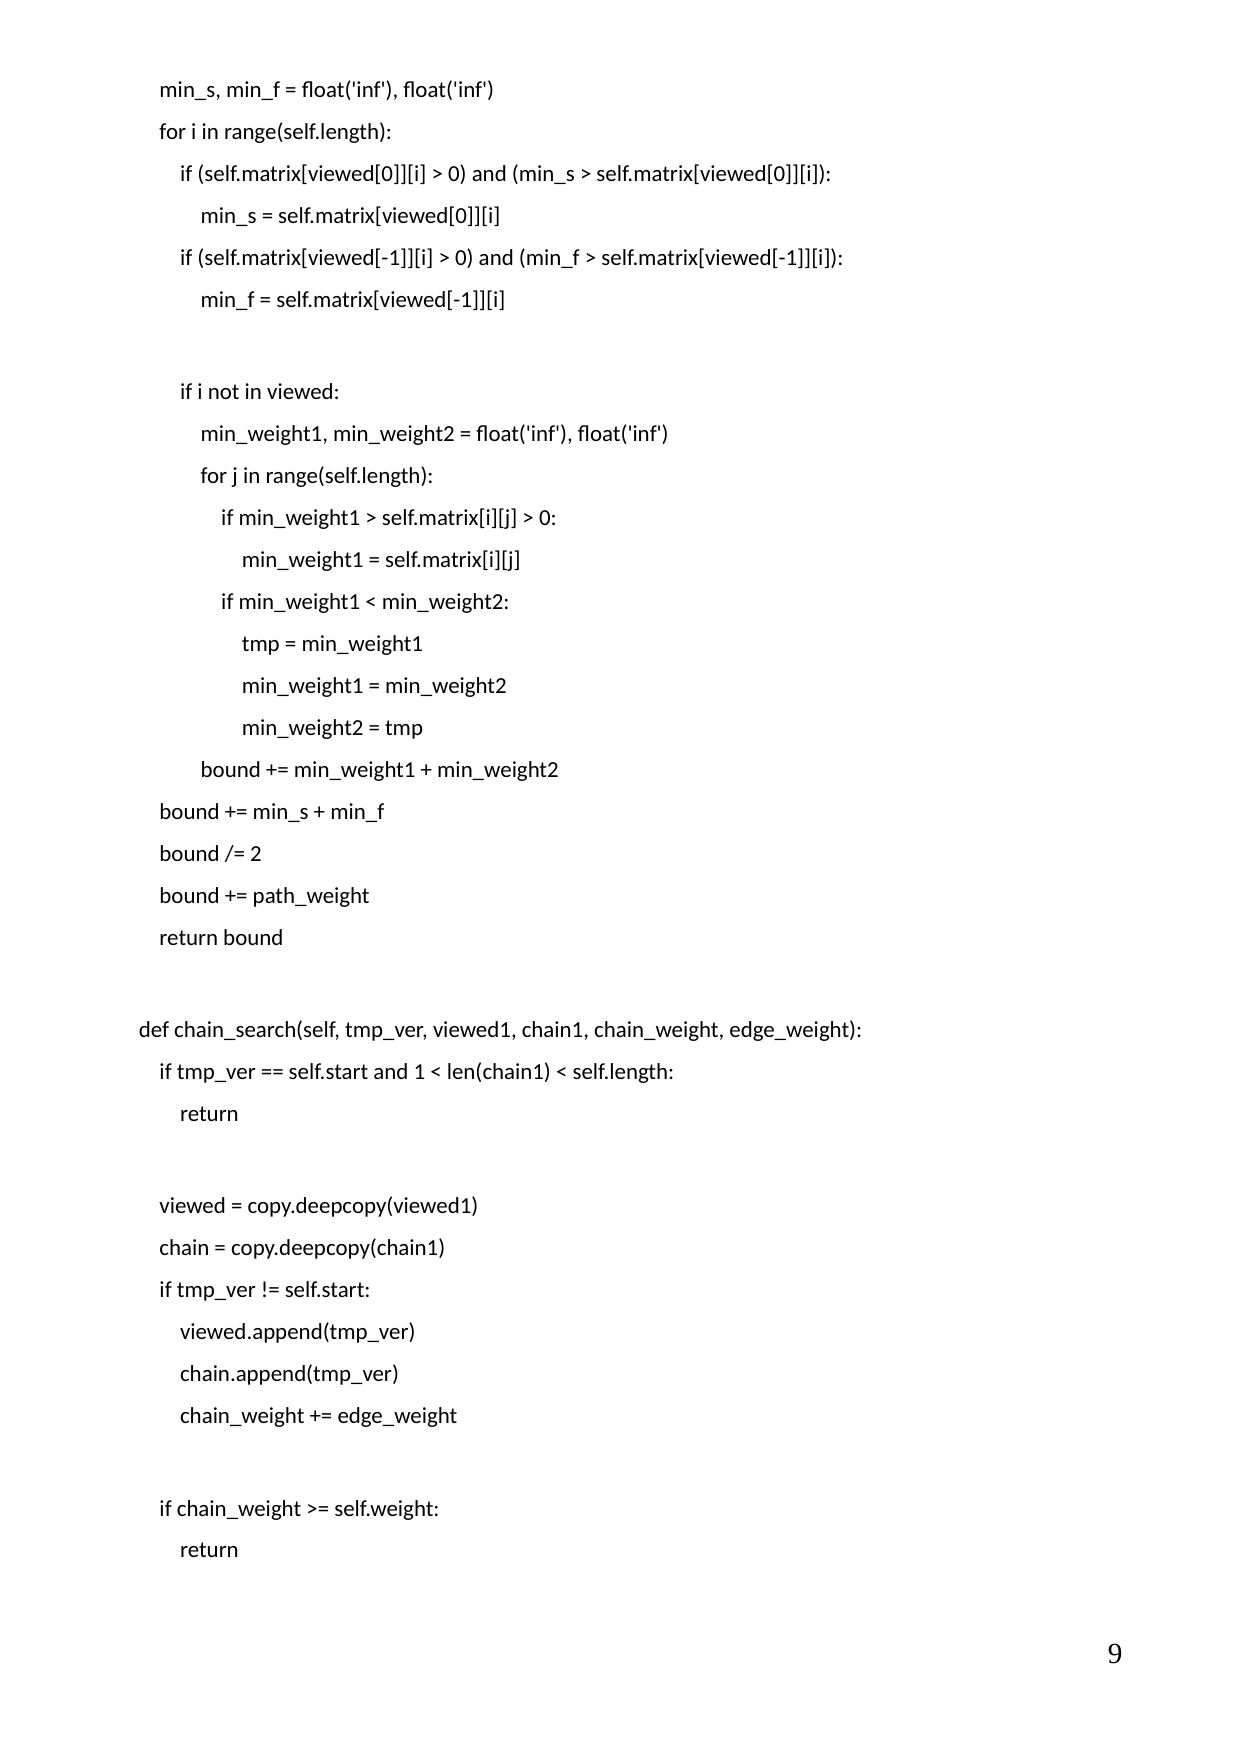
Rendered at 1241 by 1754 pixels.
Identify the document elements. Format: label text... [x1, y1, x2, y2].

text min_s, min_f = float('inf'), float('inf') for i in range(self.length): if (self.matrix[viewed[0]][i] > 0) and (min_s > self.matrix[viewed[0]][i]): min_s = self.matrix[viewed[0]][i] if (self.matrix[viewed[-1]][i] > 0) and (min_f > self.matrix[viewed[-1]][i]): min_f = self.matrix[viewed[-1]][i] if i not in viewed: min_weight1, min_weight2 = float('inf'), float('inf') for j in range(self.length): if min_weight1 > self.matrix[i][j] > 0: min_weight1 = self.matrix[i][j] if min_weight1 < min_weight2: tmp = min_weight1 min_weight1 = min_weight2 min_weight2 = tmp bound += min_weight1 + min_weight2 bound += min_s + min_f bound /= 2 bound += path_weight return bound def chain_search(self, tmp_ver, viewed1, chain1, chain_weight, edge_weight): if tmp_ver == self.start and 1 < len(chain1) < self.length: return viewed = copy.deepcopy(viewed1) chain = copy.deepcopy(chain1) if tmp_ver != self.start: viewed.append(tmp_ver) chain.append(tmp_ver) chain_weight += edge_weight if chain_weight >= self.weight: return [118, 75, 1122, 1614]
